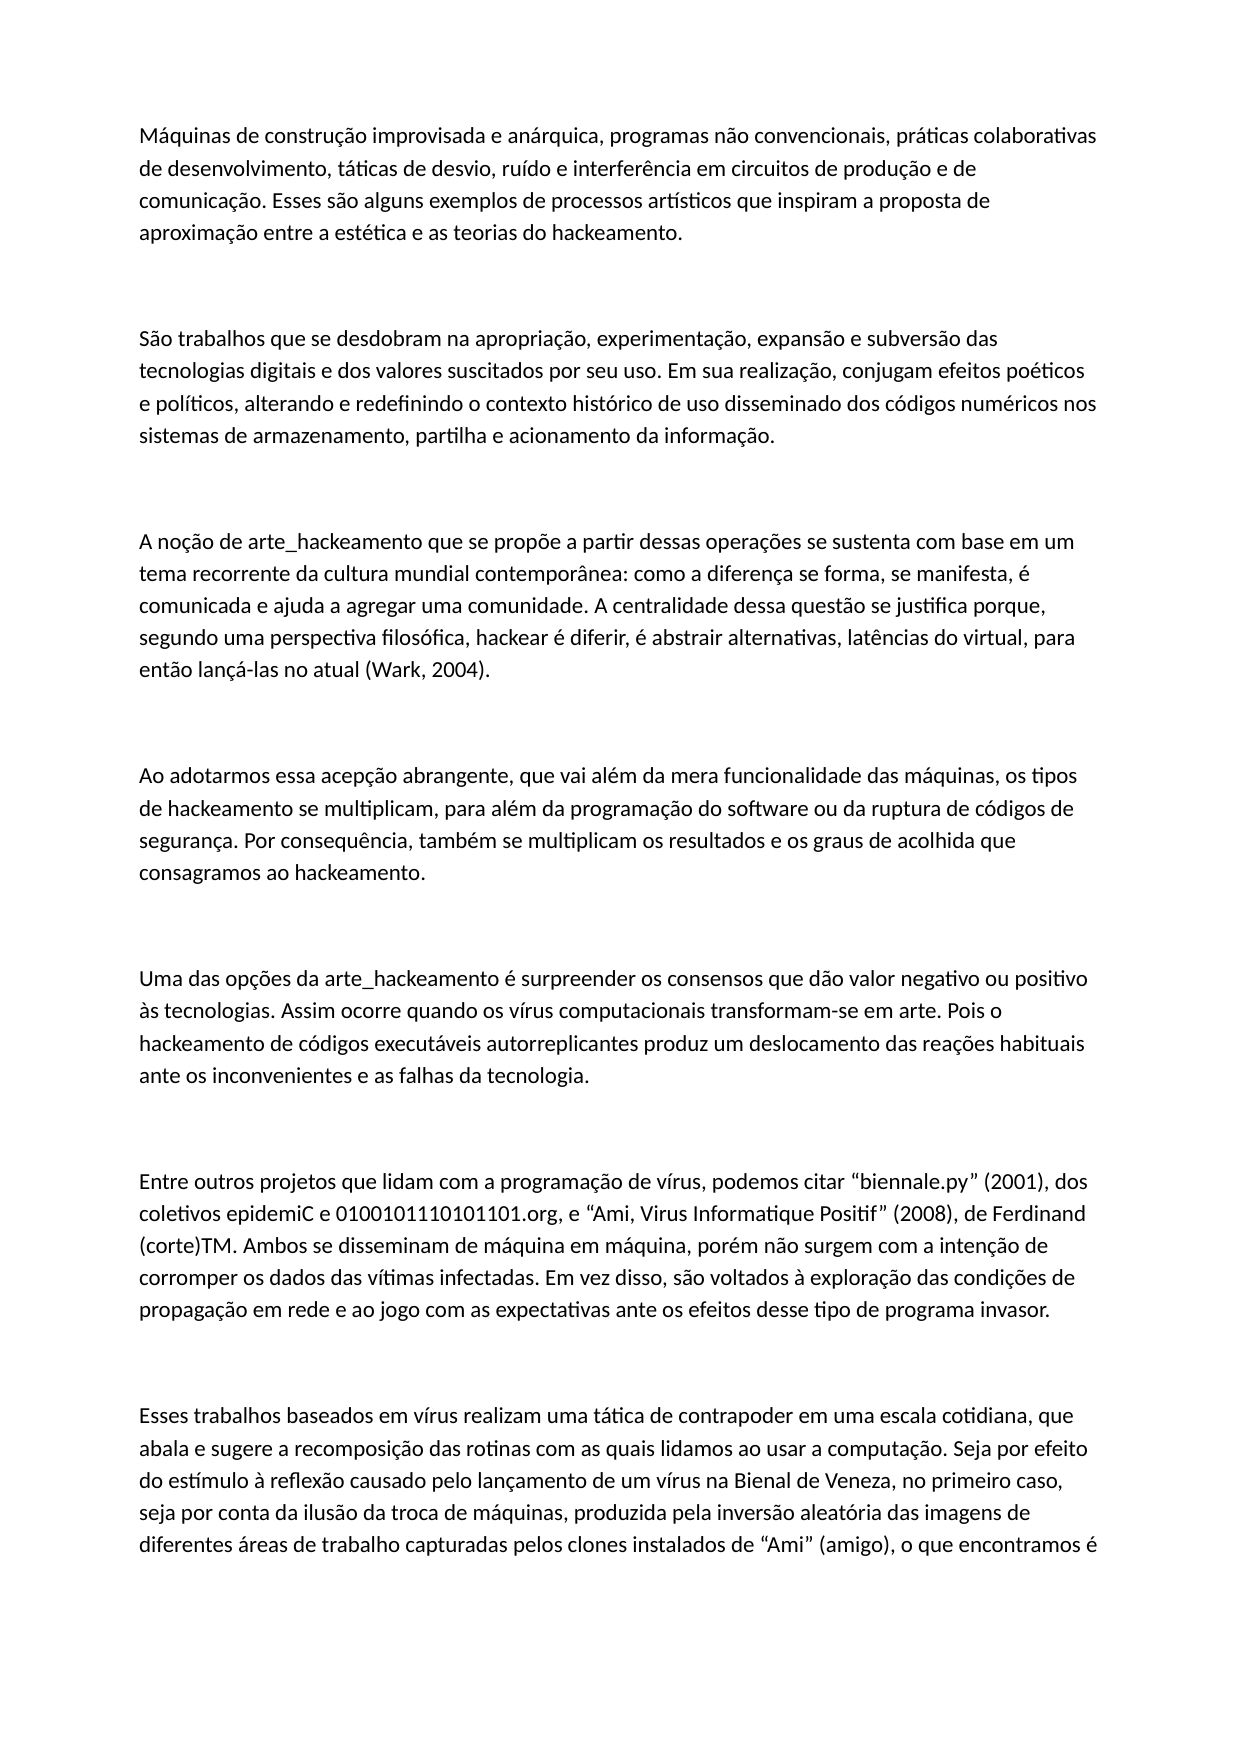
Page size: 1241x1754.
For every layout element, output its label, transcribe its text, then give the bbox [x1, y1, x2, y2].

text Uma das opções da arte_hackeamento é surpreender os consensos que dão valor negativo ou positivo às tecnologias. Assim ocorre quando os vírus computacionais transformam-se em arte. Pois o hackeamento de códigos executáveis autorreplicantes produz um deslocamento das reações habituais ante os inconvenientes e as falhas da tecnologia. [139, 964, 1101, 1089]
text A noção de arte_hackeamento que se propõe a partir dessas operações se sustenta com base em um tema recorrente da cultura mundial contemporânea: como a diferença se forma, se manifesta, é comunicada e ajuda a agregar uma comunidade. A centralidade dessa questão se justifica porque, segundo uma perspectiva filosófica, hackear é diferir, é abstrair alternativas, latências do virtual, para então lançá-las no atual (Wark, 2004). [139, 527, 1101, 684]
text Ao adotarmos essa acepção abrangente, que vai além da mera funcionalidade das máquinas, os tipos de hackeamento se multiplicam, para além da programação do software ou da ruptura de códigos de segurança. Por consequência, também se multiplicam os resultados e os graus de acolhida que consagramos ao hackeamento. [139, 762, 1101, 886]
text Entre outros projetos que lidam com a programação de vírus, podemos citar “biennale.py” (2001), dos coletivos epidemiC e 0100101110101101.org, e “Ami, Virus Informatique Positif” (2008), de Ferdinand (corte)TM. Ambos se disseminam de máquina em máquina, porém não surgem com a intenção de corromper os dados das vítimas infectadas. Em vez disso, são voltados à exploração das condições de propagação em rede e ao jogo com as expectativas ante os efeitos desse tipo de programa invasor. [139, 1167, 1101, 1324]
text Máquinas de construção improvisada e anárquica, programas não convencionais, práticas colaborativas de desenvolvimento, táticas de desvio, ruído e interferência em circuitos de produção e de comunicação. Esses são alguns exemplos de processos artísticos que inspiram a proposta de aproximação entre a estética e as teorias do hackeamento. [139, 122, 1101, 246]
text São trabalhos que se desdobram na apropriação, experimentação, expansão e subversão das tecnologias digitais e dos valores suscitados por seu uso. Em sua realização, conjugam efeitos poéticos e políticos, alterando e redefinindo o contexto histórico de uso disseminado dos códigos numéricos nos sistemas de armazenamento, partilha e acionamento da informação. [139, 324, 1101, 449]
text Esses trabalhos baseados em vírus realizam uma tática de contrapoder em uma escala cotidiana, que abala e sugere a recomposição das rotinas com as quais lidamos ao usar a computação. Seja por efeito do estímulo à reflexão causado pelo lançamento de um vírus na Bienal de Veneza, no primeiro caso, seja por conta da ilusão da troca de máquinas, produzida pela inversão aleatória das imagens de diferentes áreas de trabalho capturadas pelos clones instalados de “Ami” (amigo), o que encontramos é [139, 1402, 1101, 1558]
